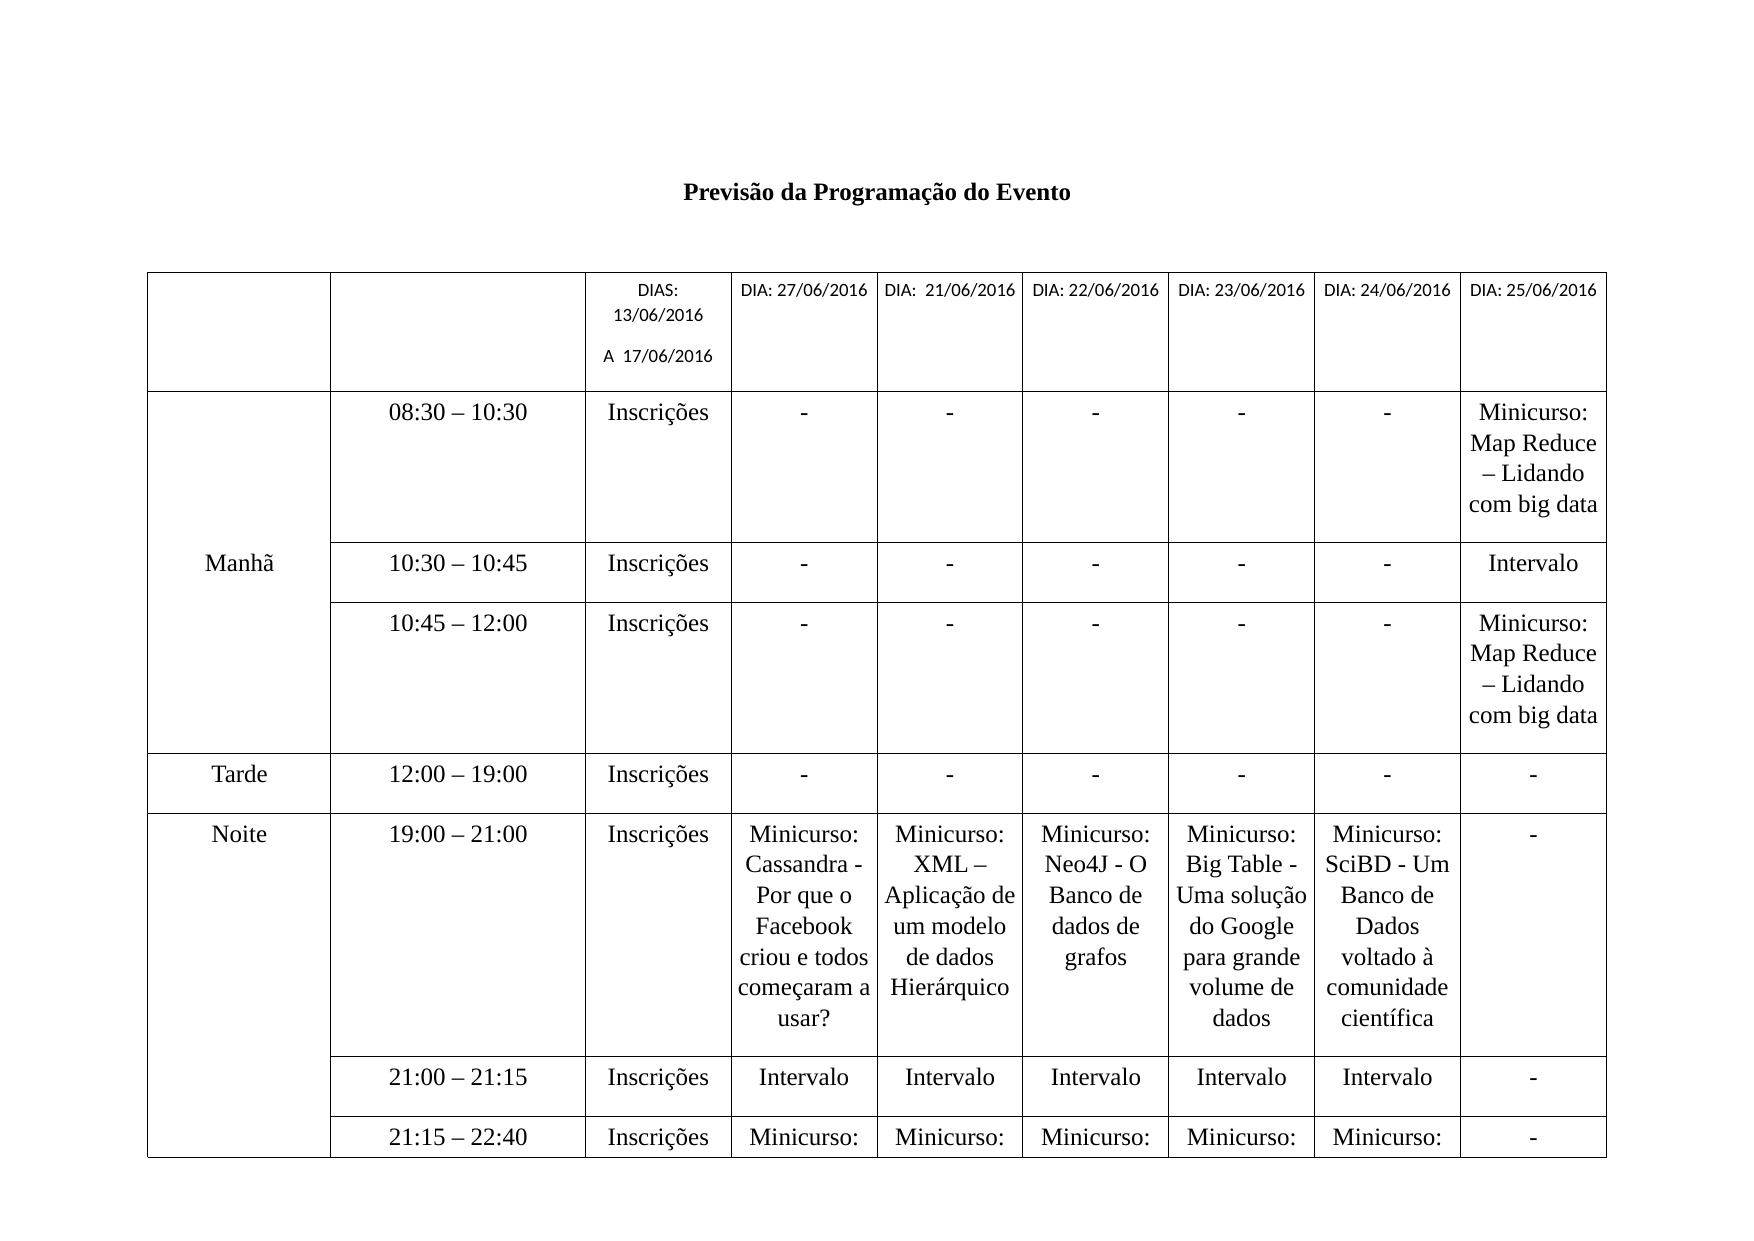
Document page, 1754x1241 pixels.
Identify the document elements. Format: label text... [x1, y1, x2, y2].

table_cell 19:00 – 21:00 [331, 814, 585, 1056]
table_header DIA: 22/06/2016 [1023, 273, 1168, 391]
table_cell Minicurso: [878, 1117, 1022, 1156]
table_cell 12:00 – 19:00 [331, 754, 585, 812]
table_cell Manhã [148, 392, 330, 753]
table_cell Intervalo [1315, 1057, 1460, 1116]
table_cell - [1023, 543, 1168, 602]
table_cell Inscrições [586, 1117, 731, 1156]
table_cell - [732, 754, 877, 812]
table_cell - [1461, 1117, 1606, 1156]
table_cell - [732, 392, 877, 542]
table_cell - [878, 754, 1022, 812]
table_header [148, 273, 330, 391]
table_cell - [878, 603, 1022, 753]
table_cell - [1315, 392, 1460, 542]
table_cell 08:30 – 10:30 [331, 392, 585, 542]
table_cell 21:15 – 22:40 [331, 1117, 585, 1156]
table_cell - [1169, 392, 1314, 542]
text Previsão da Programação do Evento [148, 177, 1606, 206]
table_cell Intervalo [732, 1057, 877, 1116]
table_cell - [1169, 543, 1314, 602]
table_header DIA: 24/06/2016 [1315, 273, 1460, 391]
table_cell Inscrições [586, 754, 731, 812]
table_cell Inscrições [586, 814, 731, 1056]
table_header DIAS: 13/06/2016 A 17/06/2016 [586, 273, 731, 391]
table_cell 10:30 – 10:45 [331, 543, 585, 602]
table_cell Minicurso: Big Table - Uma solução do Google para grande volume de dados [1169, 814, 1314, 1056]
table_header DIA: 23/06/2016 [1169, 273, 1314, 391]
table_cell - [1461, 814, 1606, 1056]
table_cell - [1315, 603, 1460, 753]
table_cell Inscrições [586, 1057, 731, 1116]
table_cell - [878, 392, 1022, 542]
table_cell - [1461, 754, 1606, 812]
table_cell Intervalo [1461, 543, 1606, 602]
table_cell - [878, 543, 1022, 602]
table_cell - [1169, 603, 1314, 753]
table_cell Intervalo [1023, 1057, 1168, 1116]
table_cell - [1023, 603, 1168, 753]
table_cell Noite [148, 814, 330, 1156]
table_cell Inscrições [586, 603, 731, 753]
table_cell Inscrições [586, 543, 731, 602]
table_cell 10:45 – 12:00 [331, 603, 585, 753]
table_cell Minicurso: [1169, 1117, 1314, 1156]
table_cell Minicurso: SciBD - Um Banco de Dados voltado à comunidade científica [1315, 814, 1460, 1056]
table_header DIA: 21/06/2016 [878, 273, 1022, 391]
table_cell - [1315, 754, 1460, 812]
table_cell Minicurso: [1315, 1117, 1460, 1156]
table_cell - [732, 603, 877, 753]
table_cell - [1315, 543, 1460, 602]
table_cell - [1169, 754, 1314, 812]
table_cell Tarde [148, 754, 330, 812]
table_header DIA: 25/06/2016 [1461, 273, 1606, 391]
table_cell Minicurso: XML – Aplicação de um modelo de dados Hierárquico [878, 814, 1022, 1056]
table_cell - [1461, 1057, 1606, 1116]
table_header [331, 273, 585, 391]
table_cell Minicurso: [1023, 1117, 1168, 1156]
table_cell Intervalo [878, 1057, 1022, 1116]
table_cell Minicurso: Map Reduce – Lidando com big data [1461, 603, 1606, 753]
table_cell Minicurso: [732, 1117, 877, 1156]
table_cell - [732, 543, 877, 602]
table_cell Inscrições [586, 392, 731, 542]
table_cell 21:00 – 21:15 [331, 1057, 585, 1116]
table_cell Minicurso: Cassandra - Por que o Facebook criou e todos começaram a usar? [732, 814, 877, 1056]
table_cell Minicurso: Neo4J - O Banco de dados de grafos [1023, 814, 1168, 1056]
table_cell Intervalo [1169, 1057, 1314, 1116]
table_header DIA: 27/06/2016 [732, 273, 877, 391]
table_cell - [1023, 392, 1168, 542]
table_cell - [1023, 754, 1168, 812]
table_cell Minicurso: Map Reduce – Lidando com big data [1461, 392, 1606, 542]
